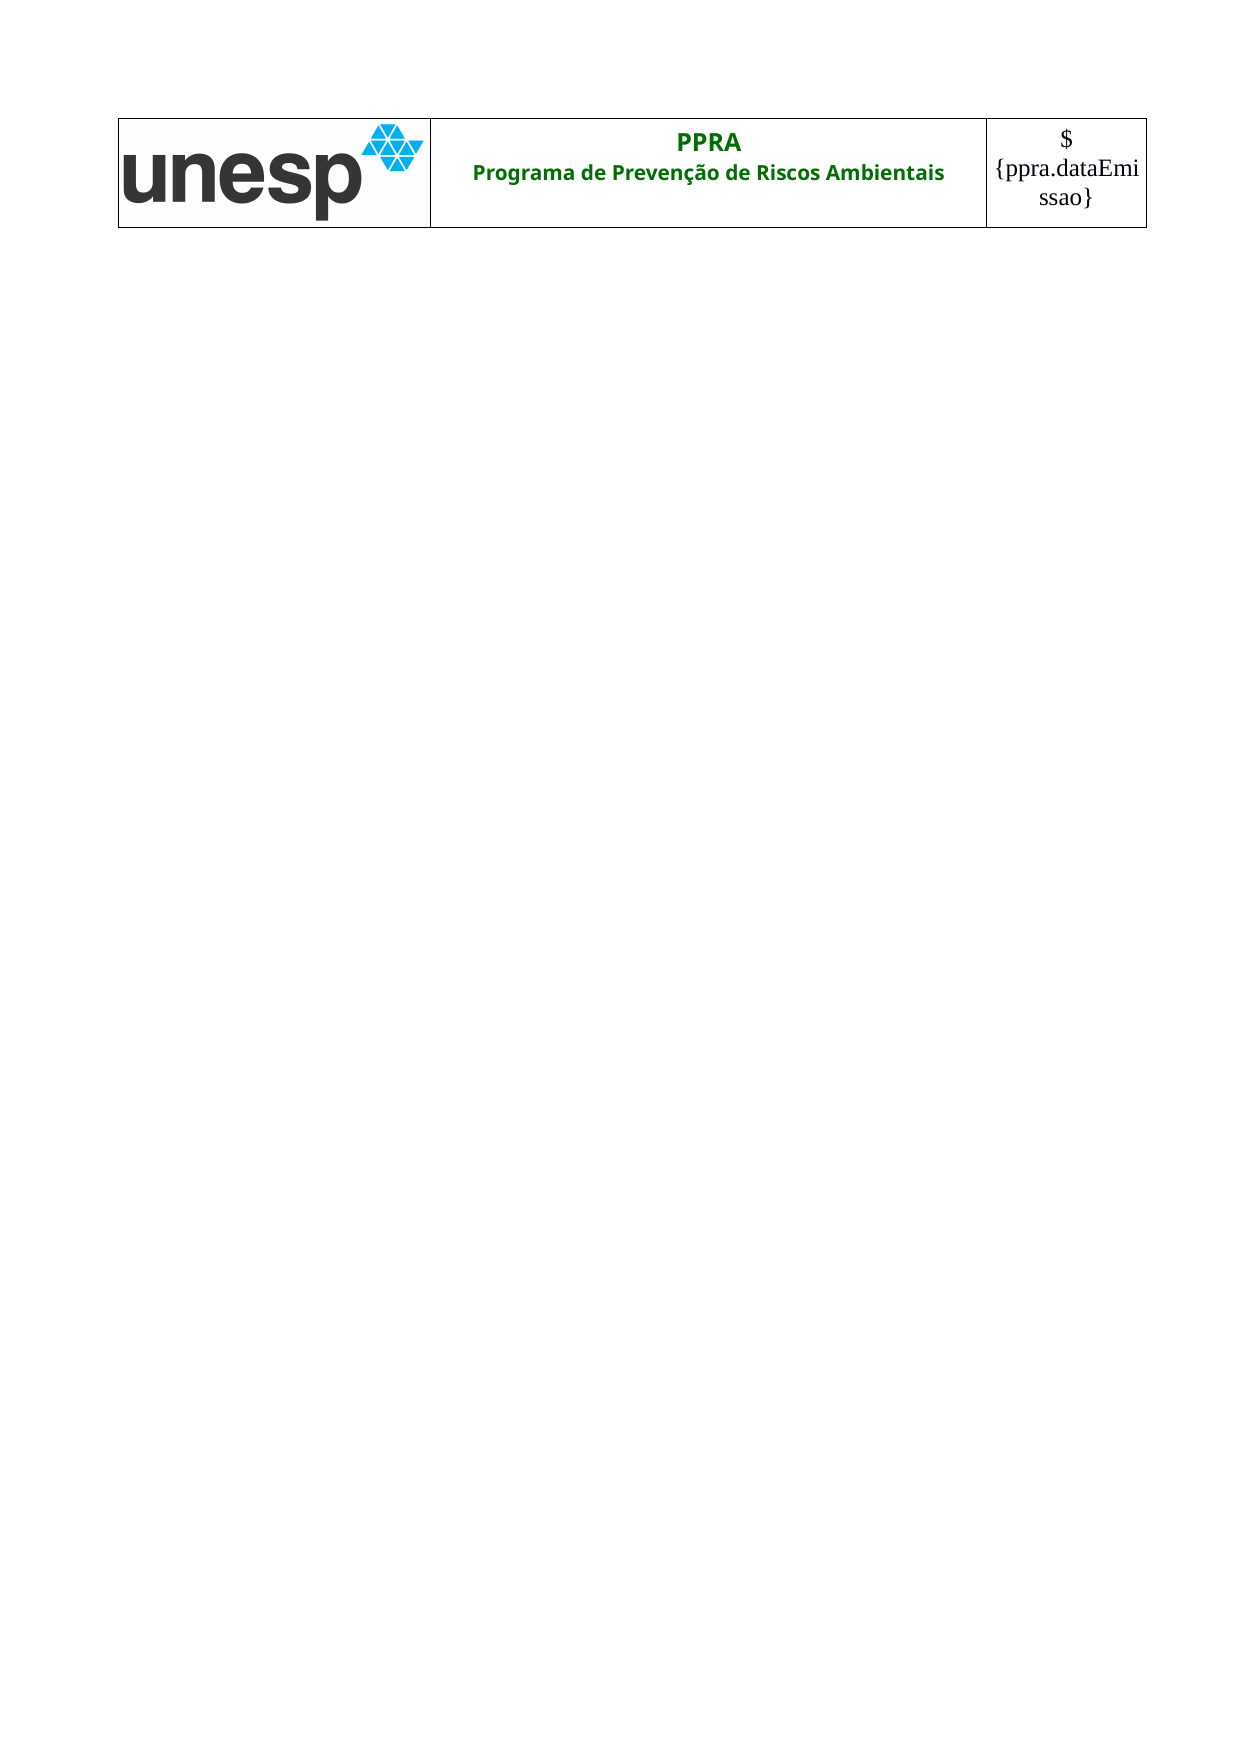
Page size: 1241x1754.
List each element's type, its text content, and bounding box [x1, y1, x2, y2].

table_header ${ppra.dataEmissao} [987, 119, 1146, 227]
table_header [119, 119, 430, 227]
table_header PPRA Programa de Prevenção de Riscos Ambientais [431, 119, 986, 227]
picture [123, 124, 424, 221]
